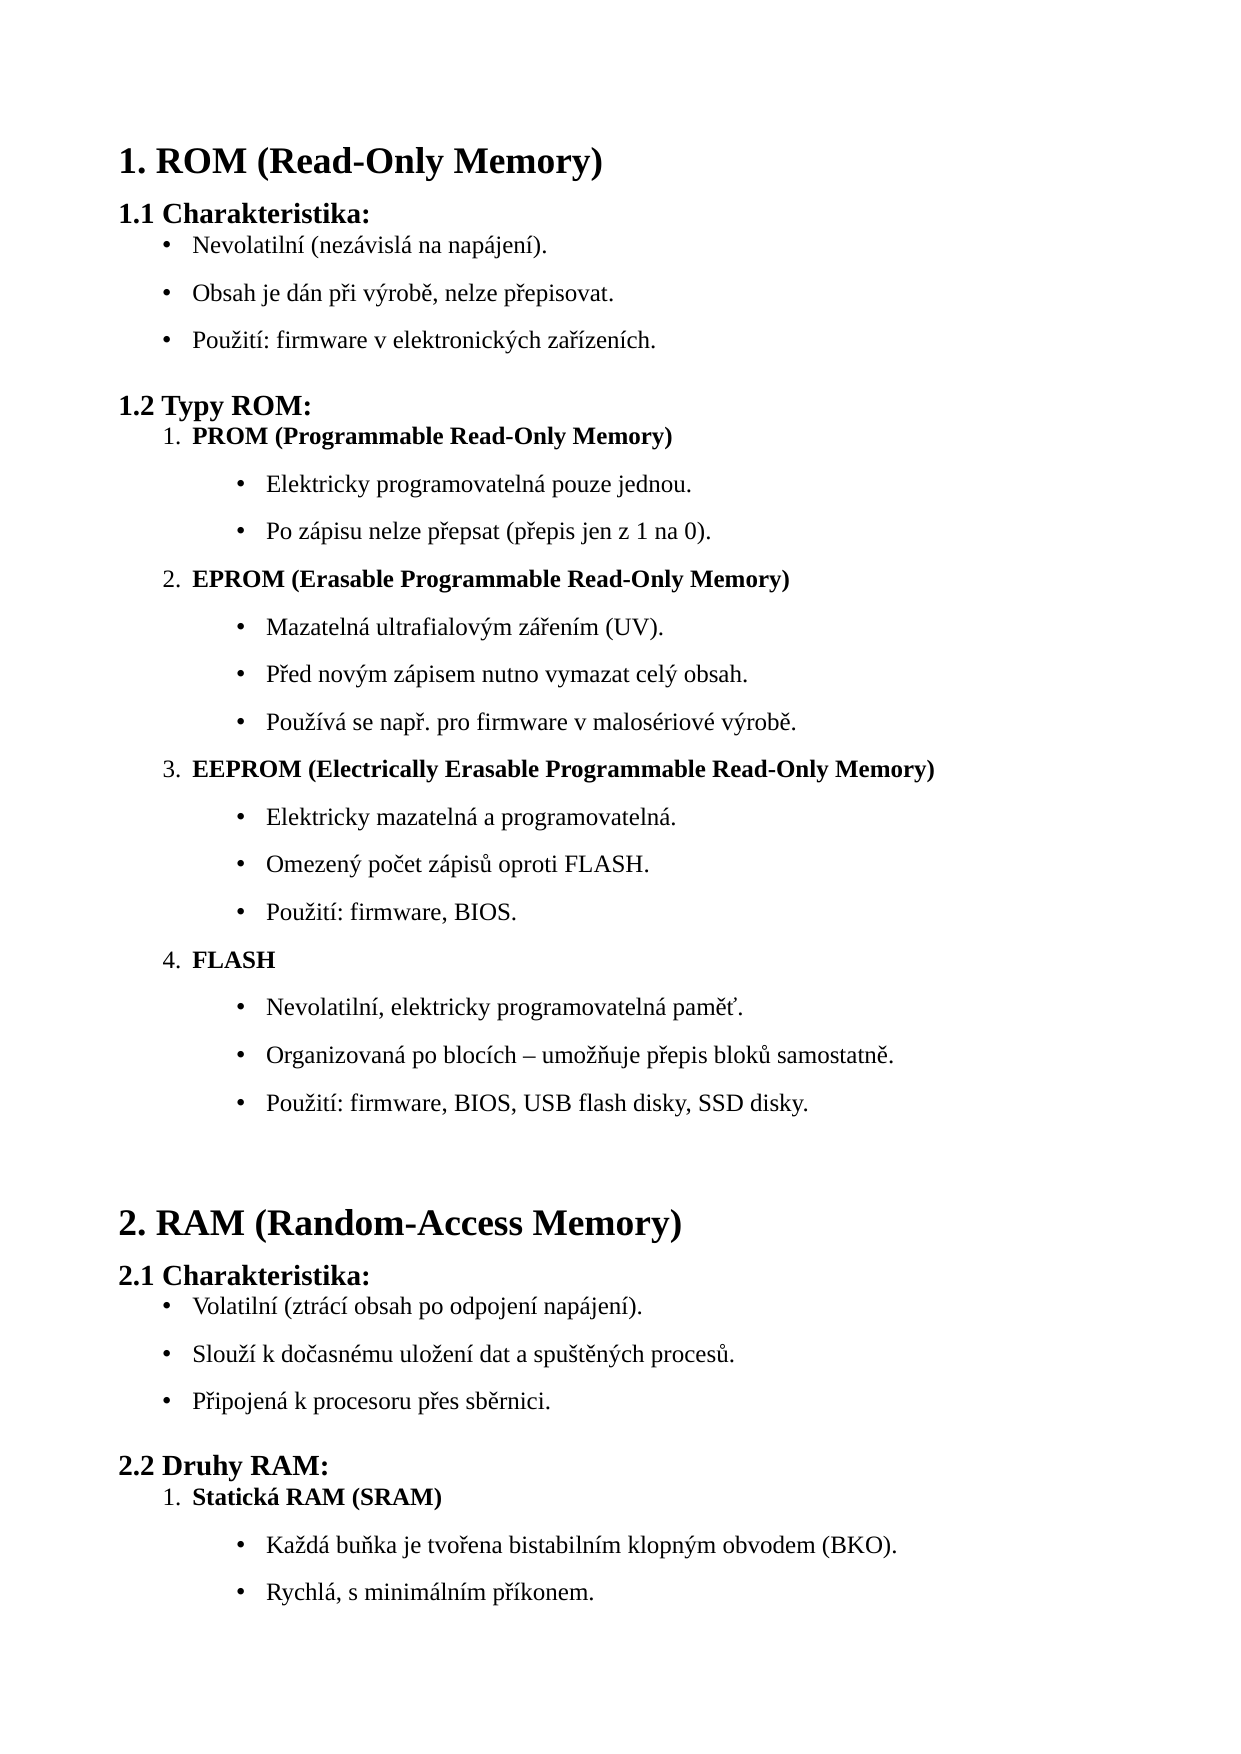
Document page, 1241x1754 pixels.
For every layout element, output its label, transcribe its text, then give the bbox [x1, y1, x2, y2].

list Po zápisu nelze přepsat (přepis jen z 1 na 0). [236, 516, 1122, 545]
list Používá se např. pro firmware v malosériové výrobě. [236, 707, 1122, 736]
list EEPROM (Electrically Erasable Programmable Read-Only Memory) [162, 754, 1122, 783]
list Použití: firmware, BIOS, USB flash disky, SSD disky. [236, 1088, 1122, 1116]
list Před novým zápisem nutno vymazat celý obsah. [236, 659, 1122, 688]
list Použití: firmware, BIOS. [236, 897, 1122, 926]
subtitle 2.2 Druhy RAM: [118, 1448, 1122, 1482]
list Nevolatilní, elektricky programovatelná paměť. [236, 992, 1122, 1021]
subtitle 1.2 Typy ROM: [118, 388, 1122, 421]
list Volatilní (ztrácí obsah po odpojení napájení). [162, 1291, 1122, 1320]
subtitle 1. ROM (Read-Only Memory) [118, 139, 1122, 182]
subtitle 2. RAM (Random-Access Memory) [118, 1200, 1122, 1243]
list EPROM (Erasable Programmable Read-Only Memory) [162, 564, 1122, 593]
list Připojená k procesoru přes sběrnici. [162, 1386, 1122, 1415]
subtitle 2.1 Charakteristika: [118, 1258, 1122, 1291]
list FLASH [162, 945, 1122, 973]
list Rychlá, s minimálním příkonem. [236, 1577, 1122, 1606]
subtitle 1.1 Charakteristika: [118, 197, 1122, 230]
list Elektricky mazatelná a programovatelná. [236, 802, 1122, 831]
list Statická RAM (SRAM) [162, 1482, 1122, 1511]
list Slouží k dočasnému uložení dat a spuštěných procesů. [162, 1339, 1122, 1367]
list Použití: firmware v elektronických zařízeních. [162, 325, 1122, 354]
list PROM (Programmable Read-Only Memory) [162, 421, 1122, 450]
list Organizovaná po blocích – umožňuje přepis bloků samostatně. [236, 1040, 1122, 1069]
list Elektricky programovatelná pouze jednou. [236, 469, 1122, 497]
list Nevolatilní (nezávislá na napájení). [162, 230, 1122, 259]
list Každá buňka je tvořena bistabilním klopným obvodem (BKO). [236, 1530, 1122, 1558]
list Mazatelná ultrafialovým zářením (UV). [236, 612, 1122, 640]
list Obsah je dán při výrobě, nelze přepisovat. [162, 278, 1122, 307]
list Omezený počet zápisů oproti FLASH. [236, 849, 1122, 878]
